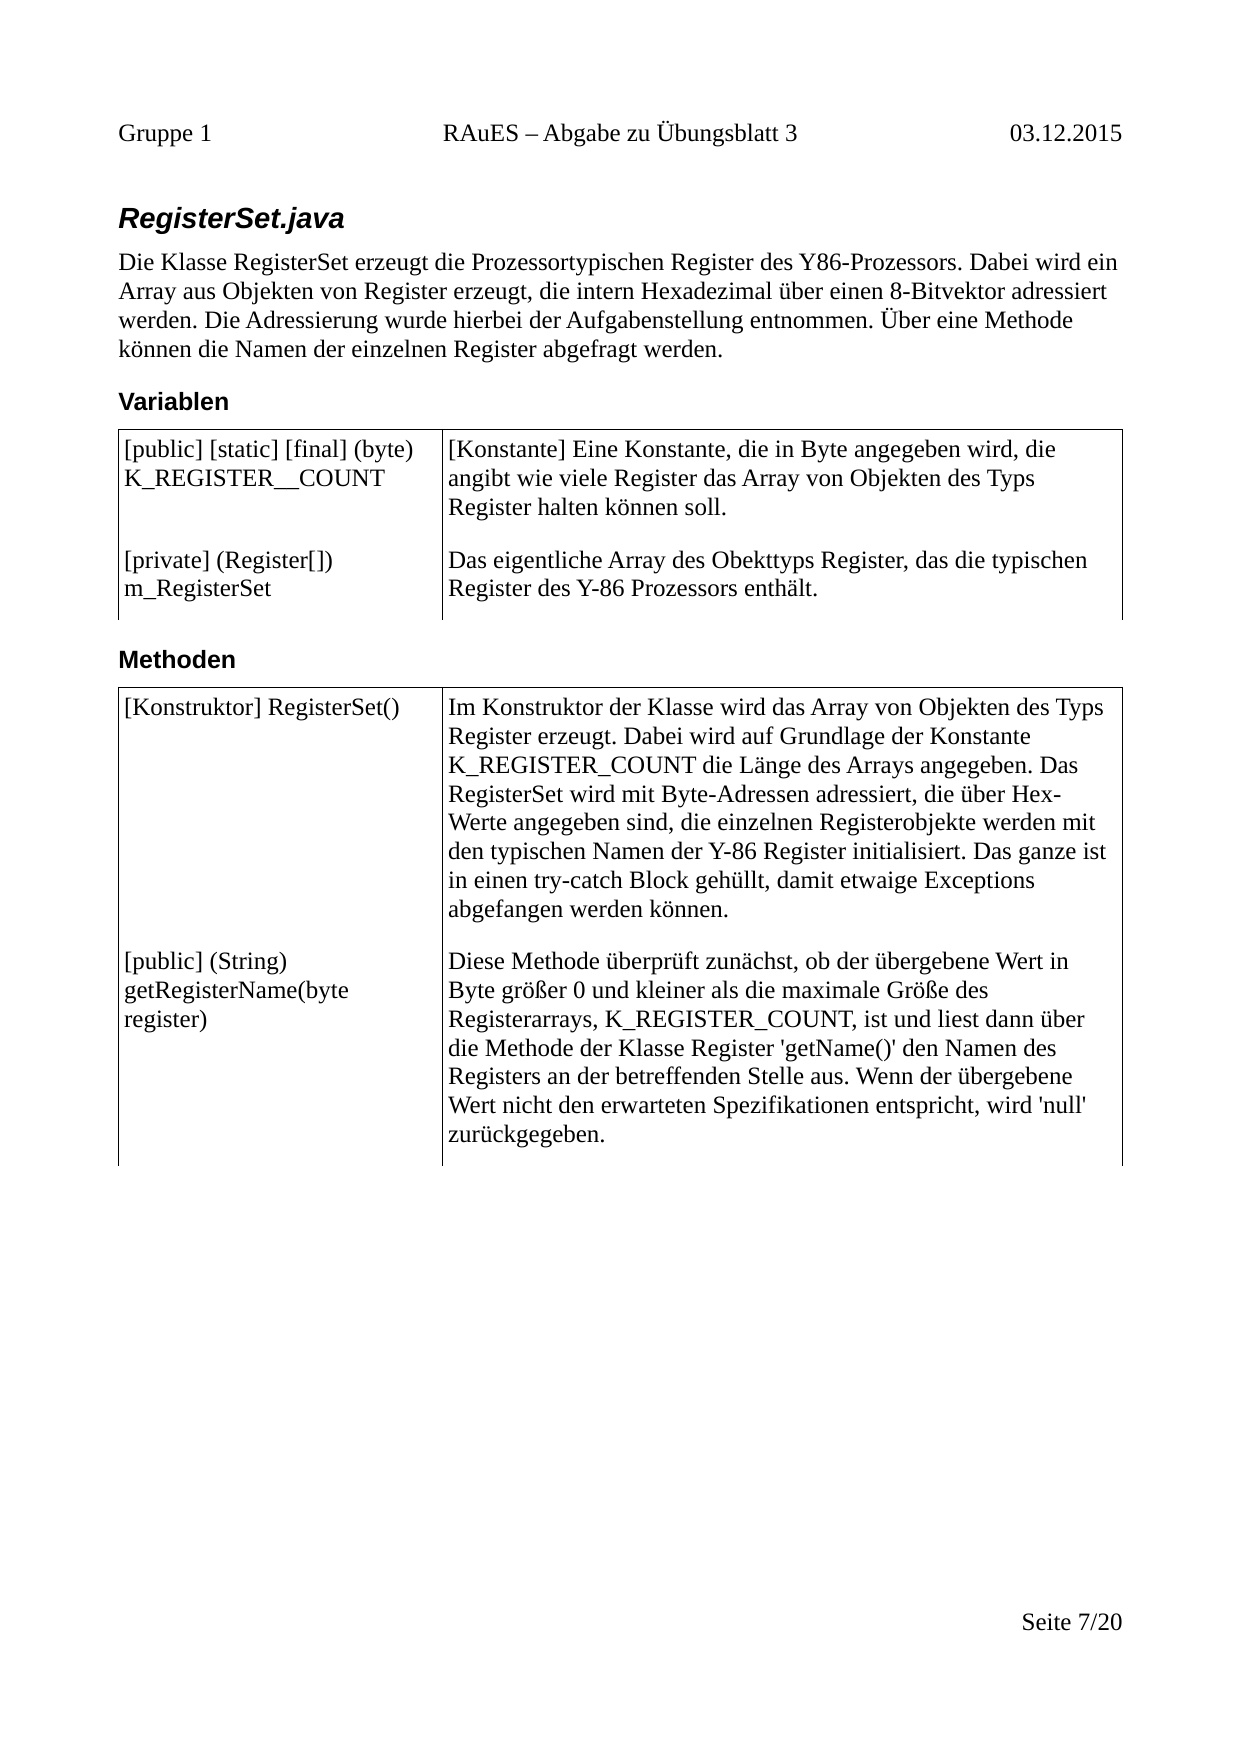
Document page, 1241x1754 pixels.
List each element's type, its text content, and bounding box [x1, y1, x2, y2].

text Die Klasse RegisterSet erzeugt die Prozessortypischen Register des Y86-Prozessors. Dabei wird ein Array aus Objekten von Register erzeugt, die intern Hexadezimal über einen 8-Bitvektor adressiert werden. Die Adressierung wurde hierbei der Aufgabenstellung entnommen. Über eine Methode können die Namen der einzelnen Register abgefragt werden. [118, 247, 1122, 362]
table_cell [public] (String) getRegisterName(byte register) [119, 941, 442, 1166]
table_header Im Konstruktor der Klasse wird das Array von Objekten des Typs Register erzeugt. Dabei wird auf Grundlage der Konstante K_REGISTER_COUNT die Länge des Arrays angegeben. Das RegisterSet wird mit Byte-Adressen adressiert, die über Hex-Werte angegeben sind, die einzelnen Registerobjekte werden mit den typischen Namen der Y-86 Register initialisiert. Das ganze ist in einen try-catch Block gehüllt, damit etwaige Exceptions abgefangen werden können. [443, 688, 1122, 941]
table_cell Diese Methode überprüft zunächst, ob der übergebene Wert in Byte größer 0 und kleiner als die maximale Größe des Registerarrays, K_REGISTER_COUNT, ist und liest dann über die Methode der Klasse Register 'getName()' den Namen des Registers an der betreffenden Stelle aus. Wenn der übergebene Wert nicht den erwarteten Spezifikationen entspricht, wird 'null' zurückgegeben. [443, 941, 1122, 1166]
table_header [Konstante] Eine Konstante, die in Byte angegeben wird, die angibt wie viele Register das Array von Objekten des Typs Register halten können soll. [443, 430, 1122, 539]
subtitle Methoden [118, 645, 1122, 674]
table_cell [private] (Register[]) m_RegisterSet [119, 539, 442, 620]
table_cell Das eigentliche Array des Obekttyps Register, das die typischen Register des Y-86 Prozessors enthält. [443, 539, 1122, 620]
subtitle RegisterSet.java [118, 201, 1122, 235]
table_header [public] [static] [final] (byte) K_REGISTER__COUNT [119, 430, 442, 539]
subtitle Variablen [118, 387, 1122, 416]
table_header [Konstruktor] RegisterSet() [119, 688, 442, 941]
